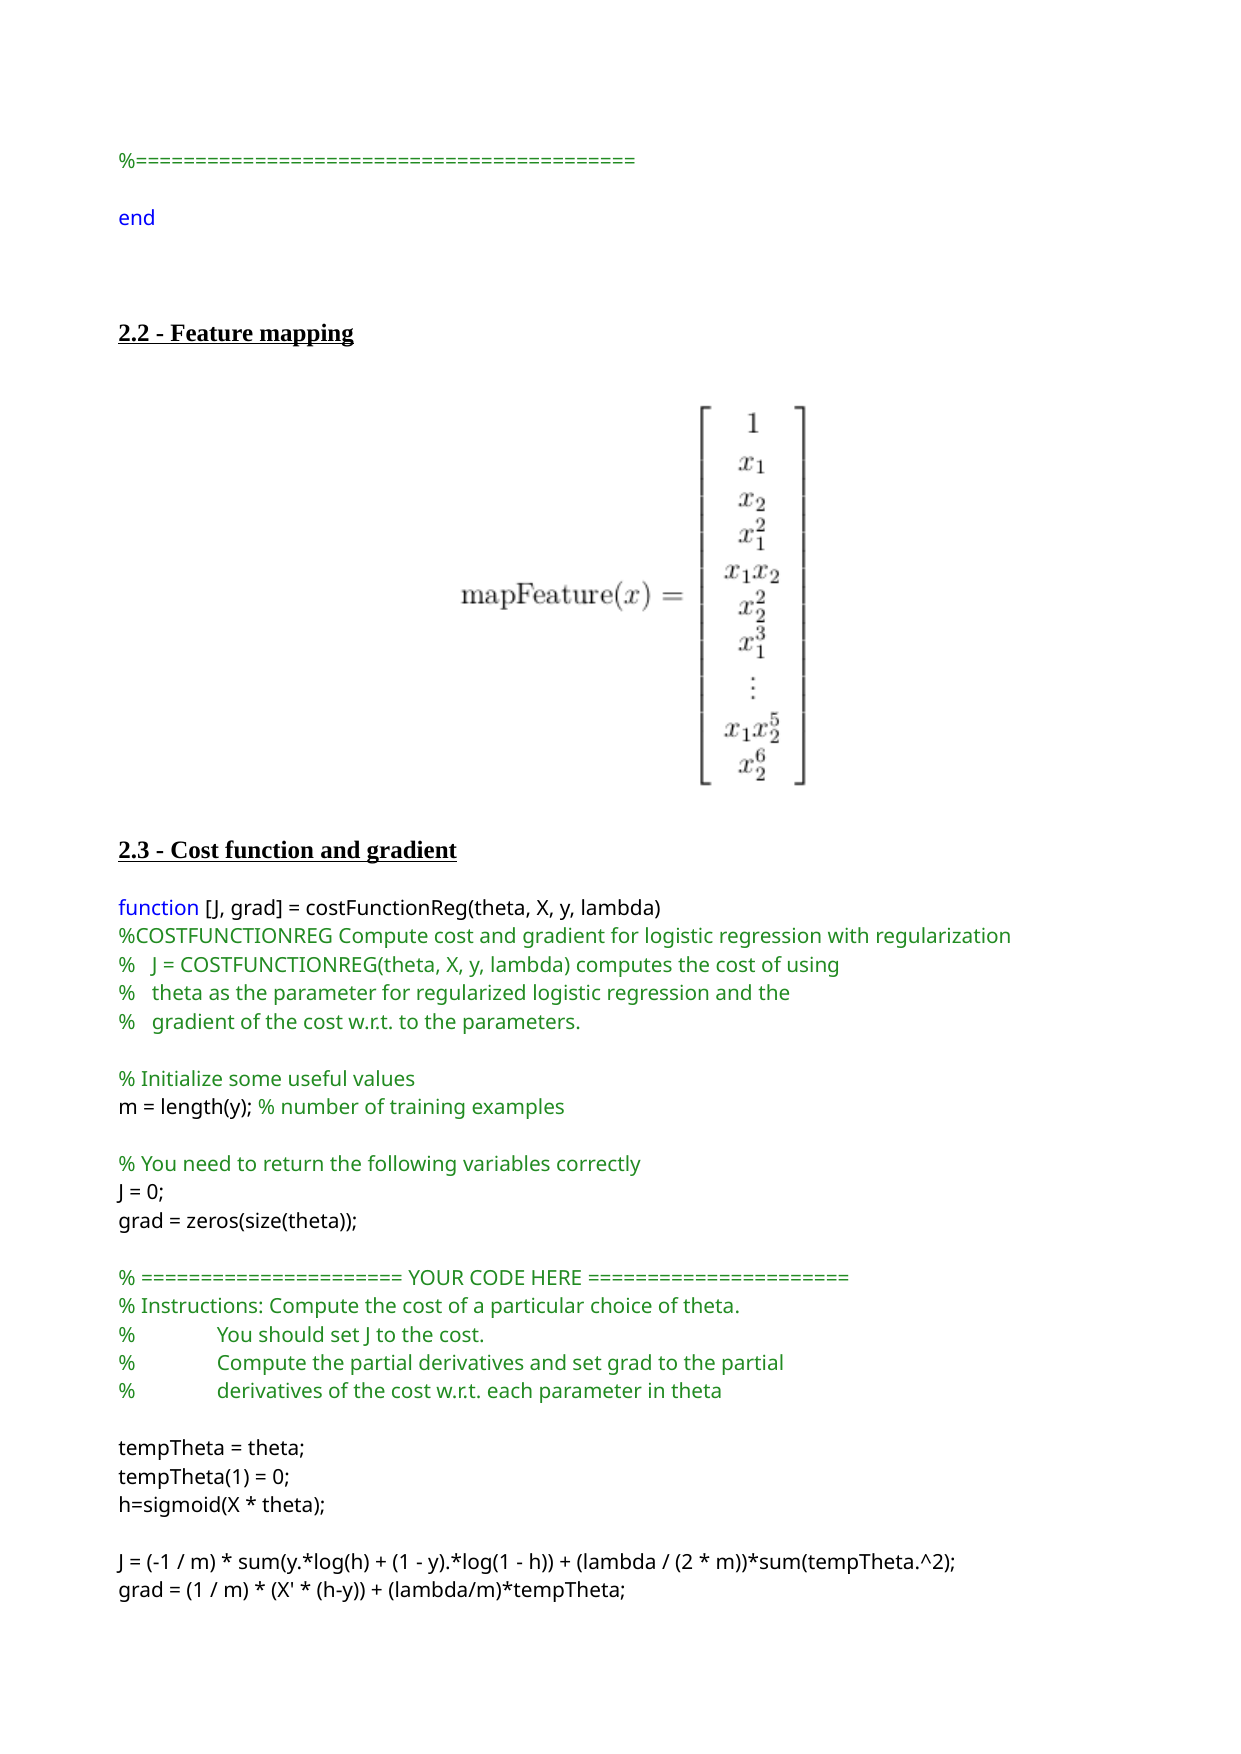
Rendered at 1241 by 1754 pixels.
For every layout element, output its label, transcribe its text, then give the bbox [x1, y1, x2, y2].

text grad = zeros(size(theta)); [118, 1206, 1122, 1234]
text tempTheta(1) = 0; [118, 1462, 1122, 1490]
text tempTheta = theta; [118, 1433, 1122, 1462]
text 2.2 - Feature mapping [118, 318, 1122, 347]
text 2.3 - Cost function and gradient [118, 836, 1122, 864]
text % Compute the partial derivatives and set grad to the partial [118, 1348, 1122, 1377]
text % ====================== YOUR CODE HERE ====================== [118, 1263, 1122, 1291]
text % You should set J to the cost. [118, 1320, 1122, 1348]
text % gradient of the cost w.r.t. to the parameters. [118, 1007, 1122, 1035]
text % J = COSTFUNCTIONREG(theta, X, y, lambda) computes the cost of using [118, 950, 1122, 978]
text % theta as the parameter for regularized logistic regression and the [118, 978, 1122, 1007]
text end [118, 203, 1122, 232]
text % derivatives of the cost w.r.t. each parameter in theta [118, 1377, 1122, 1405]
text J = (-1 / m) * sum(y.*log(h) + (1 - y).*log(1 - h)) + (lambda / (2 * m))*sum(tempTheta.^2); [118, 1547, 1122, 1576]
text % Instructions: Compute the cost of a particular choice of theta. [118, 1291, 1122, 1320]
text % Initialize some useful values [118, 1064, 1122, 1092]
text % You need to return the following variables correctly [118, 1149, 1122, 1177]
text grad = (1 / m) * (X' * (h-y)) + (lambda/m)*tempTheta; [118, 1576, 1122, 1604]
text J = 0; [118, 1177, 1122, 1206]
text m = length(y); % number of training examples [118, 1092, 1122, 1121]
picture [403, 375, 837, 798]
text h=sigmoid(X * theta); [118, 1490, 1122, 1519]
text function [J, grad] = costFunctionReg(theta, X, y, lambda) [118, 893, 1122, 922]
text %COSTFUNCTIONREG Compute cost and gradient for logistic regression with regularization [118, 922, 1122, 950]
text %========================================== [118, 147, 1122, 175]
